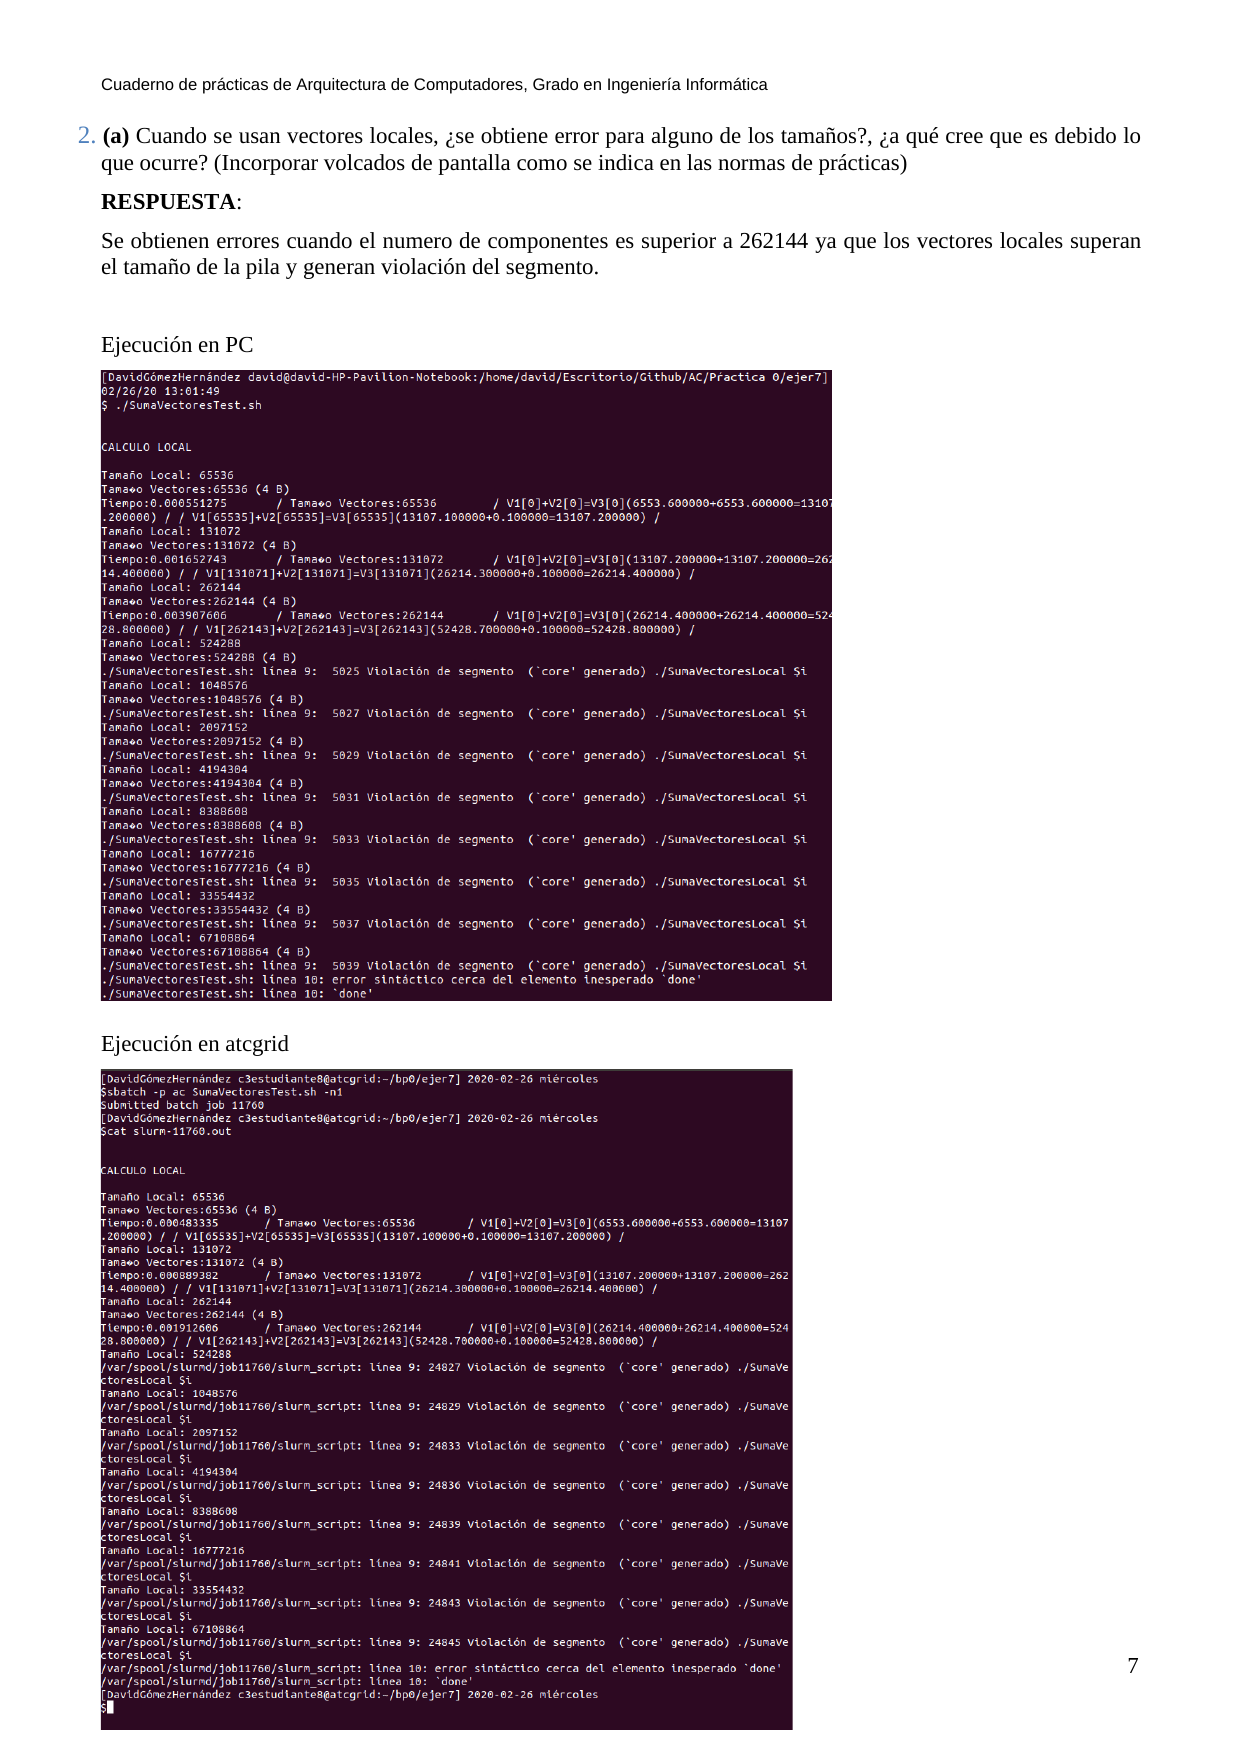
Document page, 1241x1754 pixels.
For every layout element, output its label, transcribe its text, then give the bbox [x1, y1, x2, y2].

picture [100, 1069, 793, 1730]
list Se obtienen errores cuando el numero de componentes es superior a 262144 ya que los vectores locales superan el tamaño de la pila y generan violación del segmento. [101, 227, 1143, 280]
list RESPUESTA: [101, 188, 1143, 214]
list Ejecución en atcgrid [101, 1030, 1143, 1057]
picture [100, 370, 832, 1001]
list Ejecución en PC [101, 331, 1143, 357]
list (a) Cuando se usan vectores locales, ¿se obtiene error para alguno de los tamaños?, ¿a qué cree que es debido lo que ocurre? (Incorporar volcados de pantalla como se indica en las normas de prácticas) [71, 121, 1143, 176]
